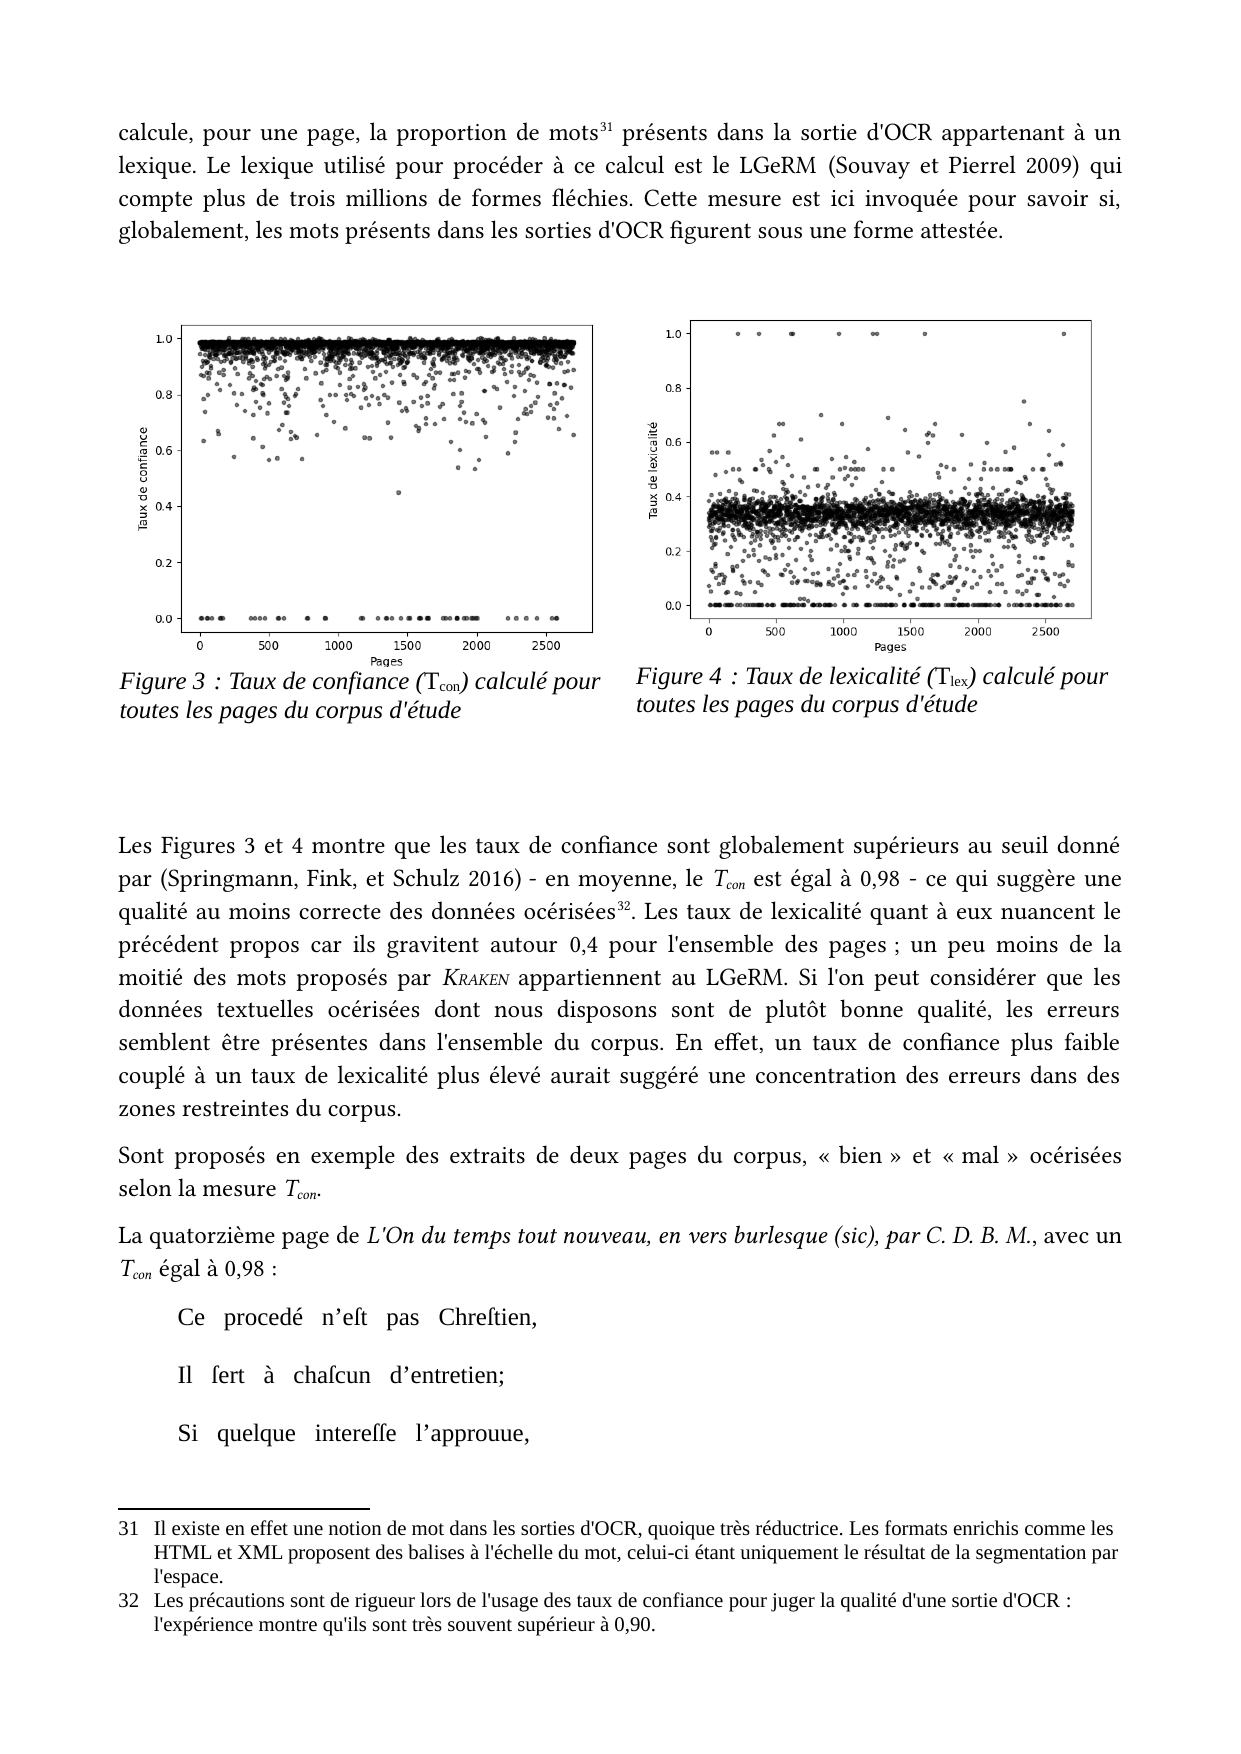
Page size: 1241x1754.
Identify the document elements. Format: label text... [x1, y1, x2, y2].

text Il ſert à chaſcun d’entretien; [177, 1360, 1063, 1389]
text La quatorzième page de L'On du temps tout nouveau, en vers burlesque (sic), par C. D. B. M., avec un Tcon égal à 0,98 : [118, 1221, 1122, 1283]
text Les précautions sont de rigueur lors de l'usage des taux de confiance pour juger la qualité d'une sortie d'OCR : l'expérience montre qu'ils sont très souvent supérieur à 0,90. [118, 1588, 1122, 1636]
text Figure : Taux de lexicalité (Tlex) calculé pour toutes les pages du corpus d'étude [636, 661, 1132, 718]
text Sont proposés en exemple des extraits de deux pages du corpus, « bien » et « mal » océrisées selon la mesure Tcon. [118, 1141, 1122, 1203]
text Ce procedé n’eſt pas Chreſtien, [177, 1302, 1063, 1330]
text Si quelque intereſſe l’approuue, [177, 1418, 1063, 1447]
text Les Figures 3 et 4 montre que les taux de confiance sont globalement supérieurs au seuil donné par (Springmann, Fink, et Schulz 2016) - en moyenne, le Tcon est égal à 0,98 - ce qui suggère une qualité au moins correcte des données océrisées. Les taux de lexicalité quant à eux nuancent le précédent propos car ils gravitent autour 0,4 pour l'ensemble des pages ; un peu moins de la moitié des mots proposés par Kraken appartiennent au LGeRM. Si l'on peut considérer que les données textuelles océrisées dont nous disposons sont de plutôt bonne qualité, les erreurs semblent être présentes dans l'ensemble du corpus. En effet, un taux de confiance plus faible couplé à un taux de lexicalité plus élevé aurait suggéré une concentration des erreurs dans des zones restreintes du corpus. [118, 831, 1122, 1122]
text calcule, pour une page, la proportion de mots présents dans la sortie d'OCR appartenant à un lexique. Le lexique utilisé pour procéder à ce calcul est le LGeRM (Souvay et Pierrel 2009) qui compte plus de trois millions de formes fléchies. Cette mesure est ici invoquée pour savoir si, globalement, les mots présents dans les sorties d'OCR figurent sous une forme attestée. [118, 118, 1122, 245]
picture [114, 277, 1142, 667]
text Figure : Taux de confiance (Tcon) calculé pour toutes les pages du corpus d'étude [119, 667, 631, 724]
text Il existe en effet une notion de mot dans les sorties d'OCR, quoique très réductrice. Les formats enrichis comme les HTML et XML proposent des balises à l'échelle du mot, celui-ci étant uniquement le résultat de la segmentation par l'espace. [118, 1516, 1122, 1588]
